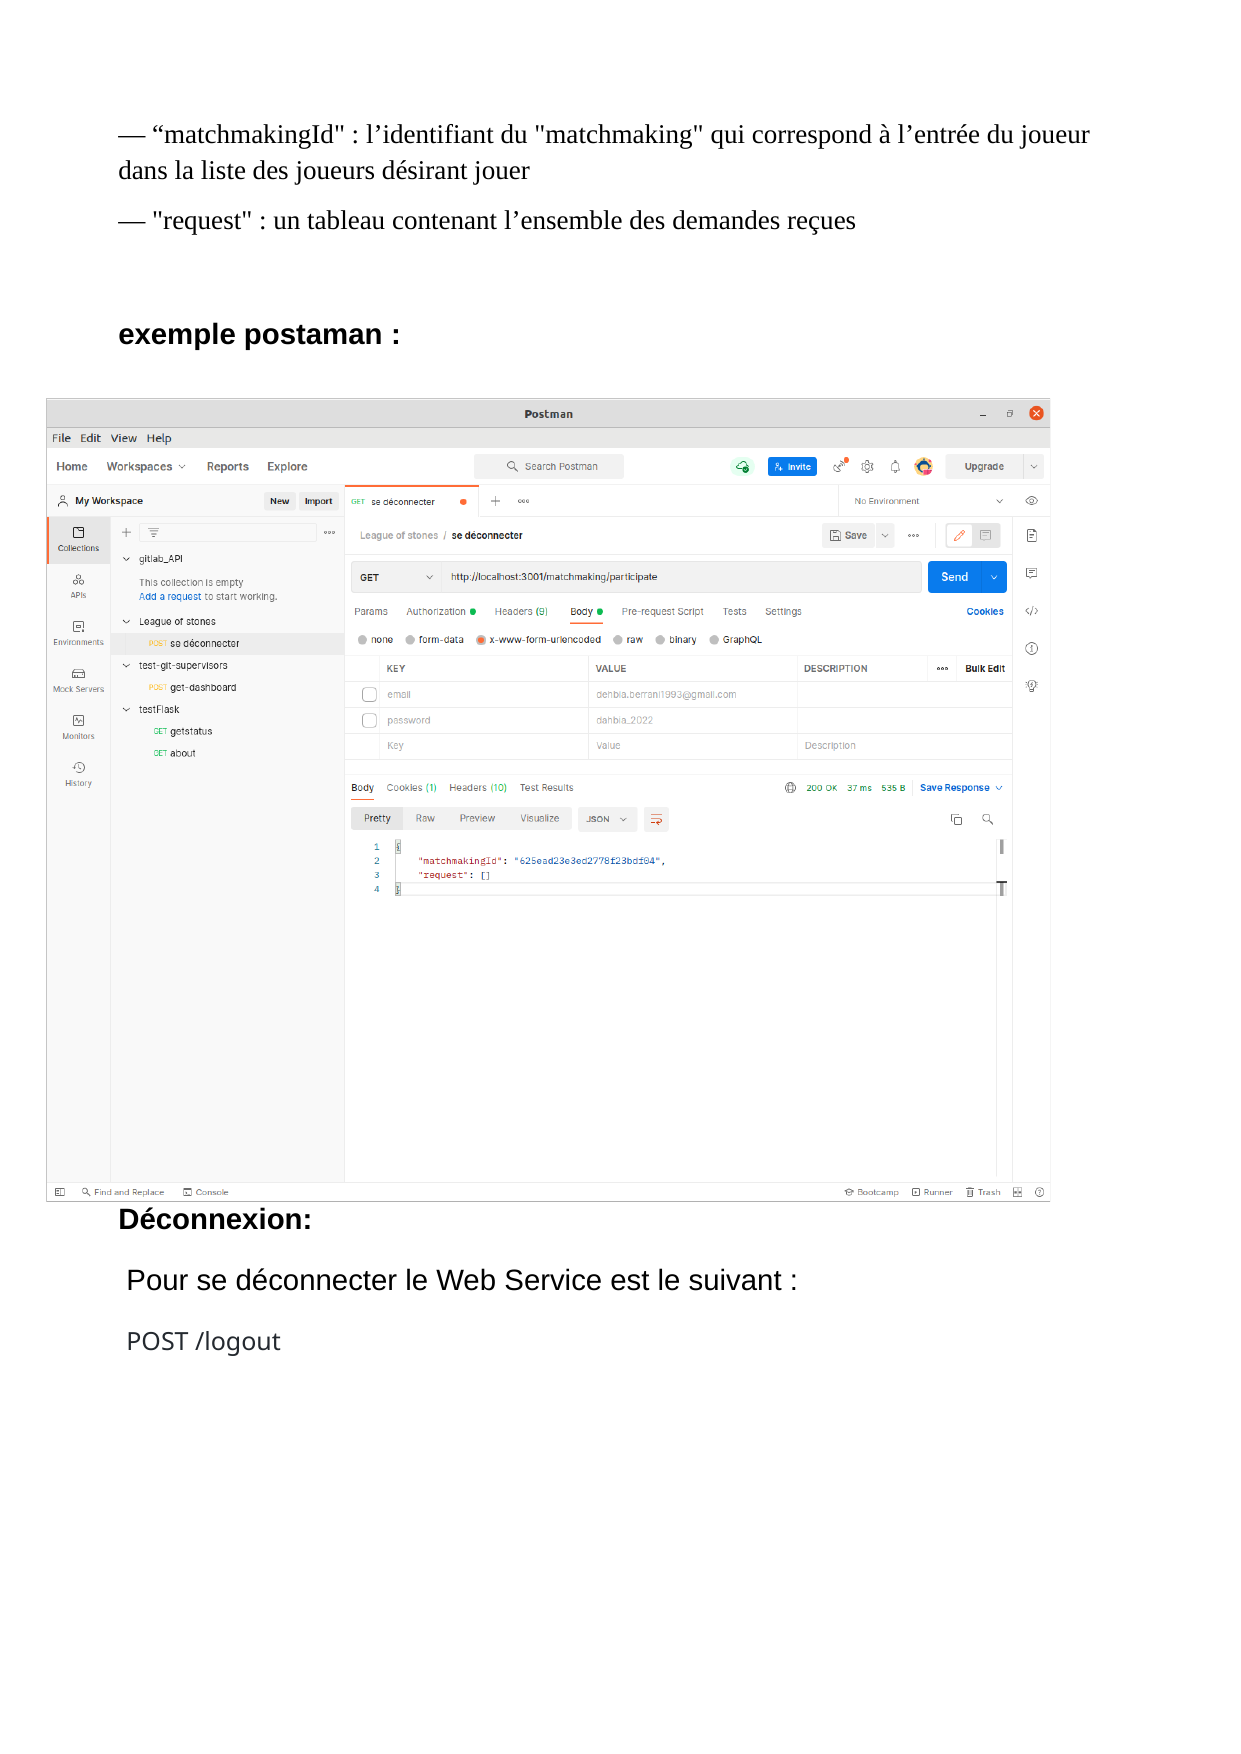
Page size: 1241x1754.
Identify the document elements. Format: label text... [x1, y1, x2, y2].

text — "request" : un tableau contenant l’ensemble des demandes reçues [118, 204, 1122, 235]
subtitle exemple postaman : [118, 317, 1122, 350]
picture [46, 398, 1051, 1202]
subtitle Déconnexion: [118, 1187, 1122, 1235]
subtitle Pour se déconnecter le Web Service est le suivant : [118, 1262, 1122, 1296]
subtitle POST /logout [118, 1323, 1122, 1358]
text — “matchmakingId" : l’identifiant du "matchmaking" qui correspond à l’entrée du joueur dans la liste des joueurs désirant jouer [118, 118, 1122, 185]
